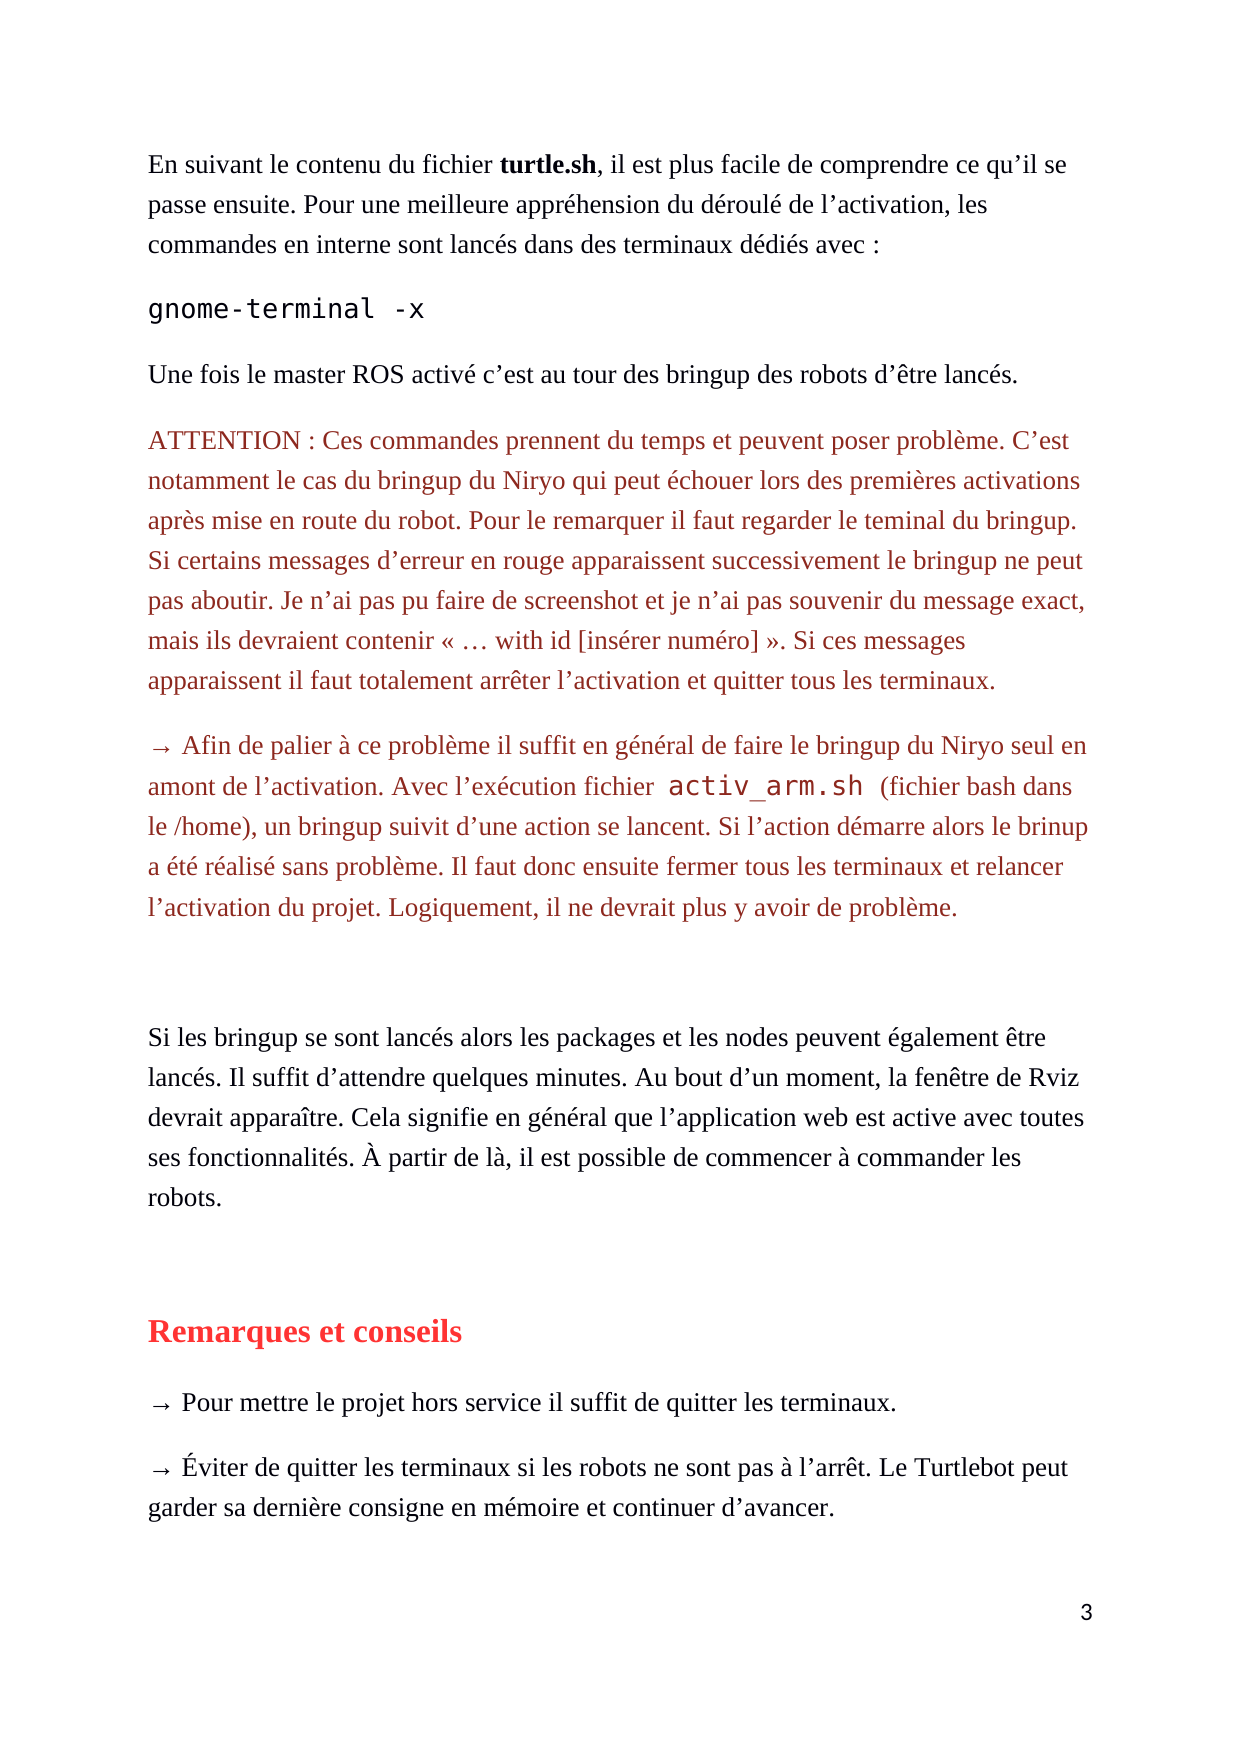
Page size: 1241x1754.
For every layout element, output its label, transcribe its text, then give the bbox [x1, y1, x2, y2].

text Remarques et conseils [148, 1311, 1092, 1350]
text Une fois le master ROS activé c’est au tour des bringup des robots d’être lancés. [148, 359, 1092, 390]
text ATTENTION : Ces commandes prennent du temps et peuvent poser problème. C’est notamment le cas du bringup du Niryo qui peut échouer lors des premières activations après mise en route du robot. Pour le remarquer il faut regarder le teminal du bringup. Si certains messages d’erreur en rouge apparaissent successivement le bringup ne peut pas aboutir. Je n’ai pas pu faire de screenshot et je n’ai pas souvenir du message exact, mais ils devraient contenir « … with id [insérer numéro] ». Si ces messages apparaissent il faut totalement arrêter l’activation et quitter tous les terminaux. [148, 424, 1092, 696]
text → Pour mettre le projet hors service il suffit de quitter les terminaux. [148, 1386, 1092, 1417]
text gnome-terminal -x [148, 293, 1092, 324]
text En suivant le contenu du fichier turtle.sh, il est plus facile de comprendre ce qu’il se passe ensuite. Pour une meilleure appréhension du déroulé de l’activation, les commandes en interne sont lancés dans des terminaux dédiés avec : [148, 148, 1092, 259]
text Si les bringup se sont lancés alors les packages et les nodes peuvent également être lancés. Il suffit d’attendre quelques minutes. Au bout d’un moment, la fenêtre de Rviz devrait apparaître. Cela signifie en général que l’application web est active avec toutes ses fonctionnalités. À partir de là, il est possible de commencer à commander les robots. [148, 1021, 1092, 1212]
text → Afin de palier à ce problème il suffit en général de faire le bringup du Niryo seul en amont de l’activation. Avec l’exécution fichier activ_arm.sh (fichier bash dans le /home), un bringup suivit d’une action se lancent. Si l’action démarre alors le brinup a été réalisé sans problème. Il faut donc ensuite fermer tous les terminaux et relancer l’activation du projet. Logiquement, il ne devrait plus y avoir de problème. [148, 729, 1092, 922]
text → Éviter de quitter les terminaux si les robots ne sont pas à l’arrêt. Le Turtlebot peut garder sa dernière consigne en mémoire et continuer d’avancer. [148, 1451, 1092, 1522]
